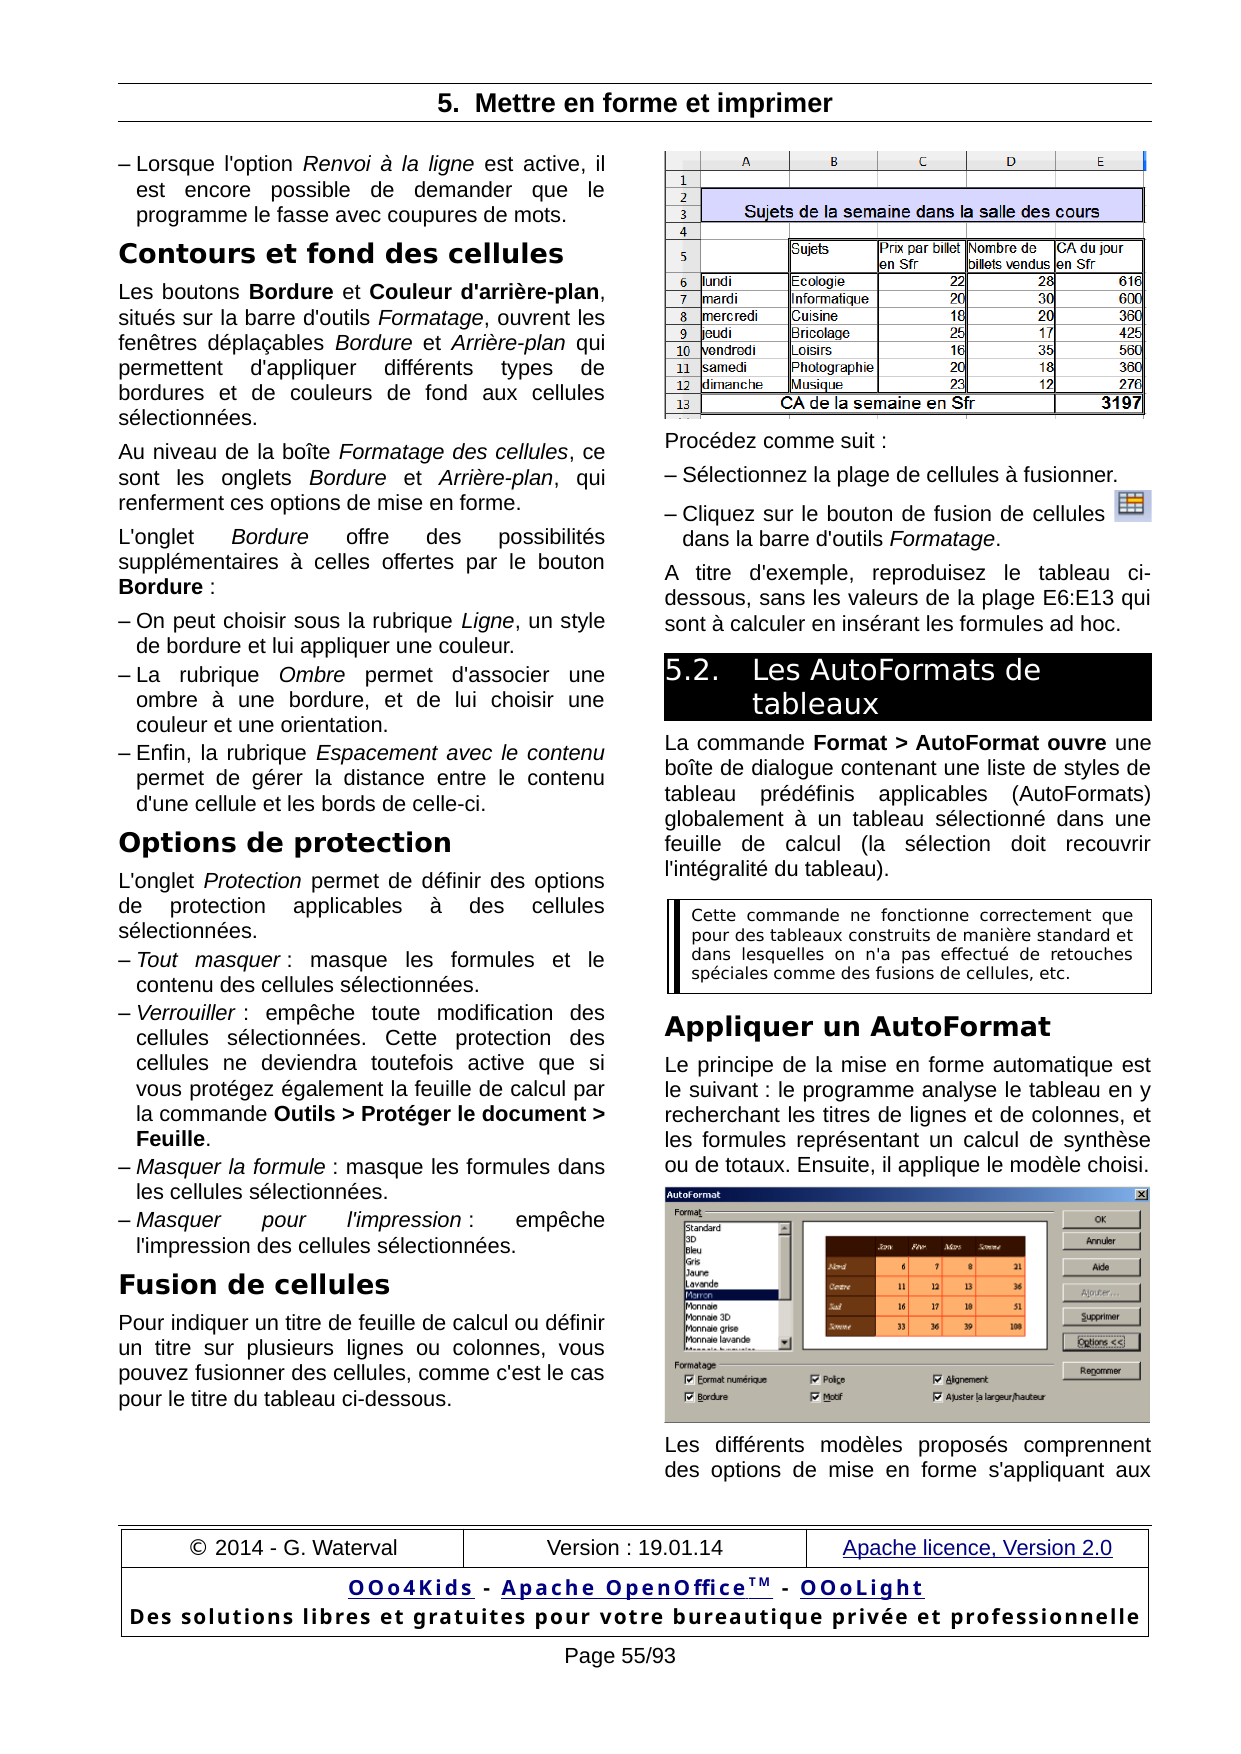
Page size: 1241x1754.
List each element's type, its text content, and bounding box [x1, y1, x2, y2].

list Masquer la formule : masque les formules dans les cellules sélectionnées. [118, 1154, 605, 1204]
list La rubrique Ombre permet d'associer une ombre à une bordure, et de lui choisir une couleur et une orientation. [118, 662, 605, 737]
list Tout masquer : masque les formules et le contenu des cellules sélectionnées. [118, 946, 605, 997]
list On peut choisir sous la rubrique Ligne, un style de bordure et lui appliquer une couleur. [118, 608, 605, 659]
text Procédez comme suit : [664, 428, 1152, 453]
subtitle Fusion de cellules [118, 1269, 605, 1301]
list Masquer pour l'impression : empêche l'impression des cellules sélectionnées. [118, 1207, 605, 1258]
list L'onglet Protection permet de définir des options de protection applicables à des cellules sélectionnées. [118, 868, 605, 943]
list Enfin, la rubrique Espacement avec le contenu permet de gérer la distance entre le contenu d'une cellule et les bords de celle-ci. [118, 740, 605, 816]
list A titre d'exemple, reproduisez le tableau ci-dessous, sans les valeurs de la plage E6:E13 qui sont à calculer en insérant les formules ad hoc. [664, 560, 1152, 636]
list Cliquez sur le bouton de fusion de cellules dans la barre d'outils Formatage. [664, 490, 1152, 551]
text Les boutons Bordure et Couleur d'arrière-plan, situés sur la barre d'outils Formatage, ouvrent les fenêtres déplaçables Bordure et Arrière-plan qui permettent d'appliquer différents types de bordures et de couleurs de fond aux cellules sélectionnées. [118, 279, 605, 430]
text Au niveau de la boîte Formatage des cellules, ce sont les onglets Bordure et Arrière-plan, qui renferment ces options de mise en forme. [118, 439, 605, 515]
list Lorsque l'option Renvoi à la ligne est active, il est encore possible de demander que le programme le fasse avec coupures de mots. [118, 151, 605, 227]
text La commande Format > AutoFormat ouvre une boîte de dialogue contenant une liste de styles de tableau prédéfinis applicables (AutoFormats) globalement à un tableau sélectionné dans une feuille de calcul (la sélection doit recouvrir l'intégralité du tableau). [664, 730, 1152, 881]
subtitle Appliquer un AutoFormat [664, 1011, 1152, 1043]
list Sélectionnez la plage de cellules à fusionner. [664, 462, 1152, 487]
list Verrouiller : empêche toute modification des cellules sélectionnées. Cette protection des cellules ne deviendra toutefois active que si vous protégez également la feuille de calcul par la commande Outils > Protéger le document > Feuille. [118, 1000, 605, 1151]
text L'onglet Bordure offre des possibilités supplémentaires à celles offertes par le bouton Bordure : [118, 524, 605, 599]
text Les différents modèles proposés comprennent des options de mise en forme s'appliquant aux [664, 1432, 1152, 1482]
text Le principe de la mise en forme automatique est le suivant : le programme analyse le tableau en y recherchant les titres de lignes et de colonnes, et les formules représentant un calcul de synthèse ou de totaux. Ensuite, il applique le modèle choisi. [664, 1052, 1152, 1178]
table_header Cette commande ne fonctionne correctement que pour des tableaux construits de manière standard et dans lesquelles on n'a pas effectué de retouches spéciales comme des fusions de cellules, etc. [680, 900, 1151, 992]
text Pour indiquer un titre de feuille de calcul ou définir un titre sur plusieurs lignes ou colonnes, vous pouvez fusionner des cellules, comme c'est le cas pour le titre du tableau ci-dessous. [118, 1310, 605, 1411]
subtitle Contours et fond des cellules [118, 239, 605, 270]
subtitle Les AutoFormats de tableaux [664, 653, 1152, 721]
subtitle Options de protection [118, 827, 605, 859]
